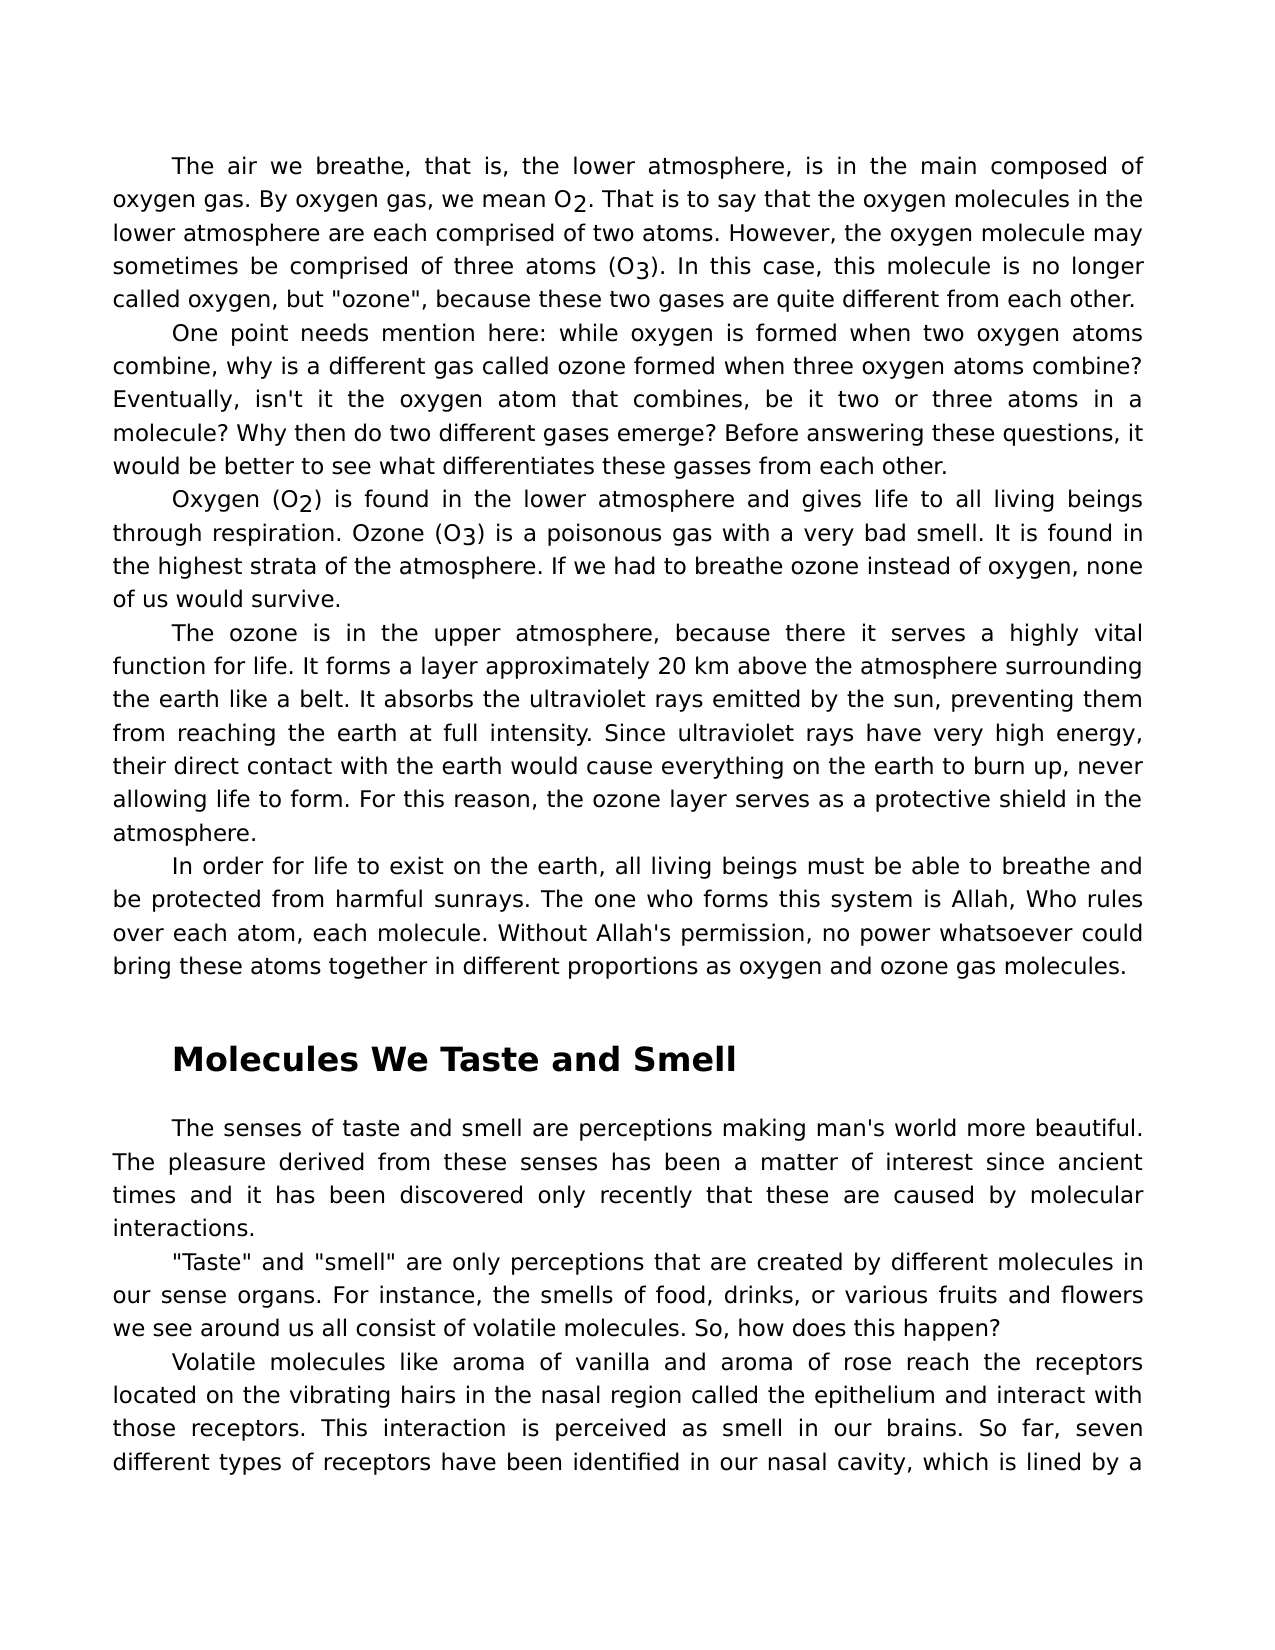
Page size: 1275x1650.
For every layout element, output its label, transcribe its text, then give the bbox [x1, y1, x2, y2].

text Oxygen (O2) is found in the lower atmosphere and gives life to all living beings through respiration. Ozone (O3) is a poisonous gas with a very bad smell. It is found in the highest strata of the atmosphere. If we had to breathe ozone instead of oxygen, none of us would survive. [112, 481, 1145, 614]
text Volatile molecules like aroma of vanilla and aroma of rose reach the receptors located on the vibrating hairs in the nasal region called the epithelium and interact with those receptors. This interaction is perceived as smell in our brains. So far, seven different types of receptors have been identified in our nasal cavity, which is lined by a [112, 1343, 1145, 1477]
text "Taste" and "smell" are only perceptions that are created by different molecules in our sense organs. For instance, the smells of food, drinks, or various fruits and flowers we see around us all consist of volatile molecules. So, how does this happen? [112, 1243, 1145, 1343]
text One point needs mention here: while oxygen is formed when two oxygen atoms combine, why is a different gas called ozone formed when three oxygen atoms combine? Eventually, isn't it the oxygen atom that combines, be it two or three atoms in a molecule? Why then do two different gases emerge? Before answering these questions, it would be better to see what differentiates these gasses from each other. [112, 314, 1145, 481]
text The air we breathe, that is, the lower atmosphere, is in the main composed of oxygen gas. By oxygen gas, we mean O2. That is to say that the oxygen molecules in the lower atmosphere are each comprised of two atoms. However, the oxygen molecule may sometimes be comprised of three atoms (O3). In this case, this molecule is no longer called oxygen, but "ozone", because these two gases are quite different from each other. [112, 148, 1145, 314]
text The senses of taste and smell are perceptions making man's world more beautiful. The pleasure derived from these senses has been a matter of interest since ancient times and it has been discovered only recently that these are caused by molecular interactions. [112, 1110, 1145, 1243]
text The ozone is in the upper atmosphere, because there it serves a highly vital function for life. It forms a layer approximately 20 km above the atmosphere surrounding the earth like a belt. It absorbs the ultraviolet rays emitted by the sun, preventing them from reaching the earth at full intensity. Since ultraviolet rays have very high energy, their direct contact with the earth would cause everything on the earth to burn up, never allowing life to form. For this reason, the ozone layer serves as a protective shield in the atmosphere. [112, 614, 1145, 848]
text In order for life to exist on the earth, all living beings must be able to breathe and be protected from harmful sunrays. The one who forms this system is Allah, Who rules over each atom, each molecule. Without Allah's permission, no power whatsoever could bring these atoms together in different proportions as oxygen and ozone gas molecules. [112, 848, 1145, 981]
text Molecules We Taste and Smell [112, 1048, 1145, 1077]
